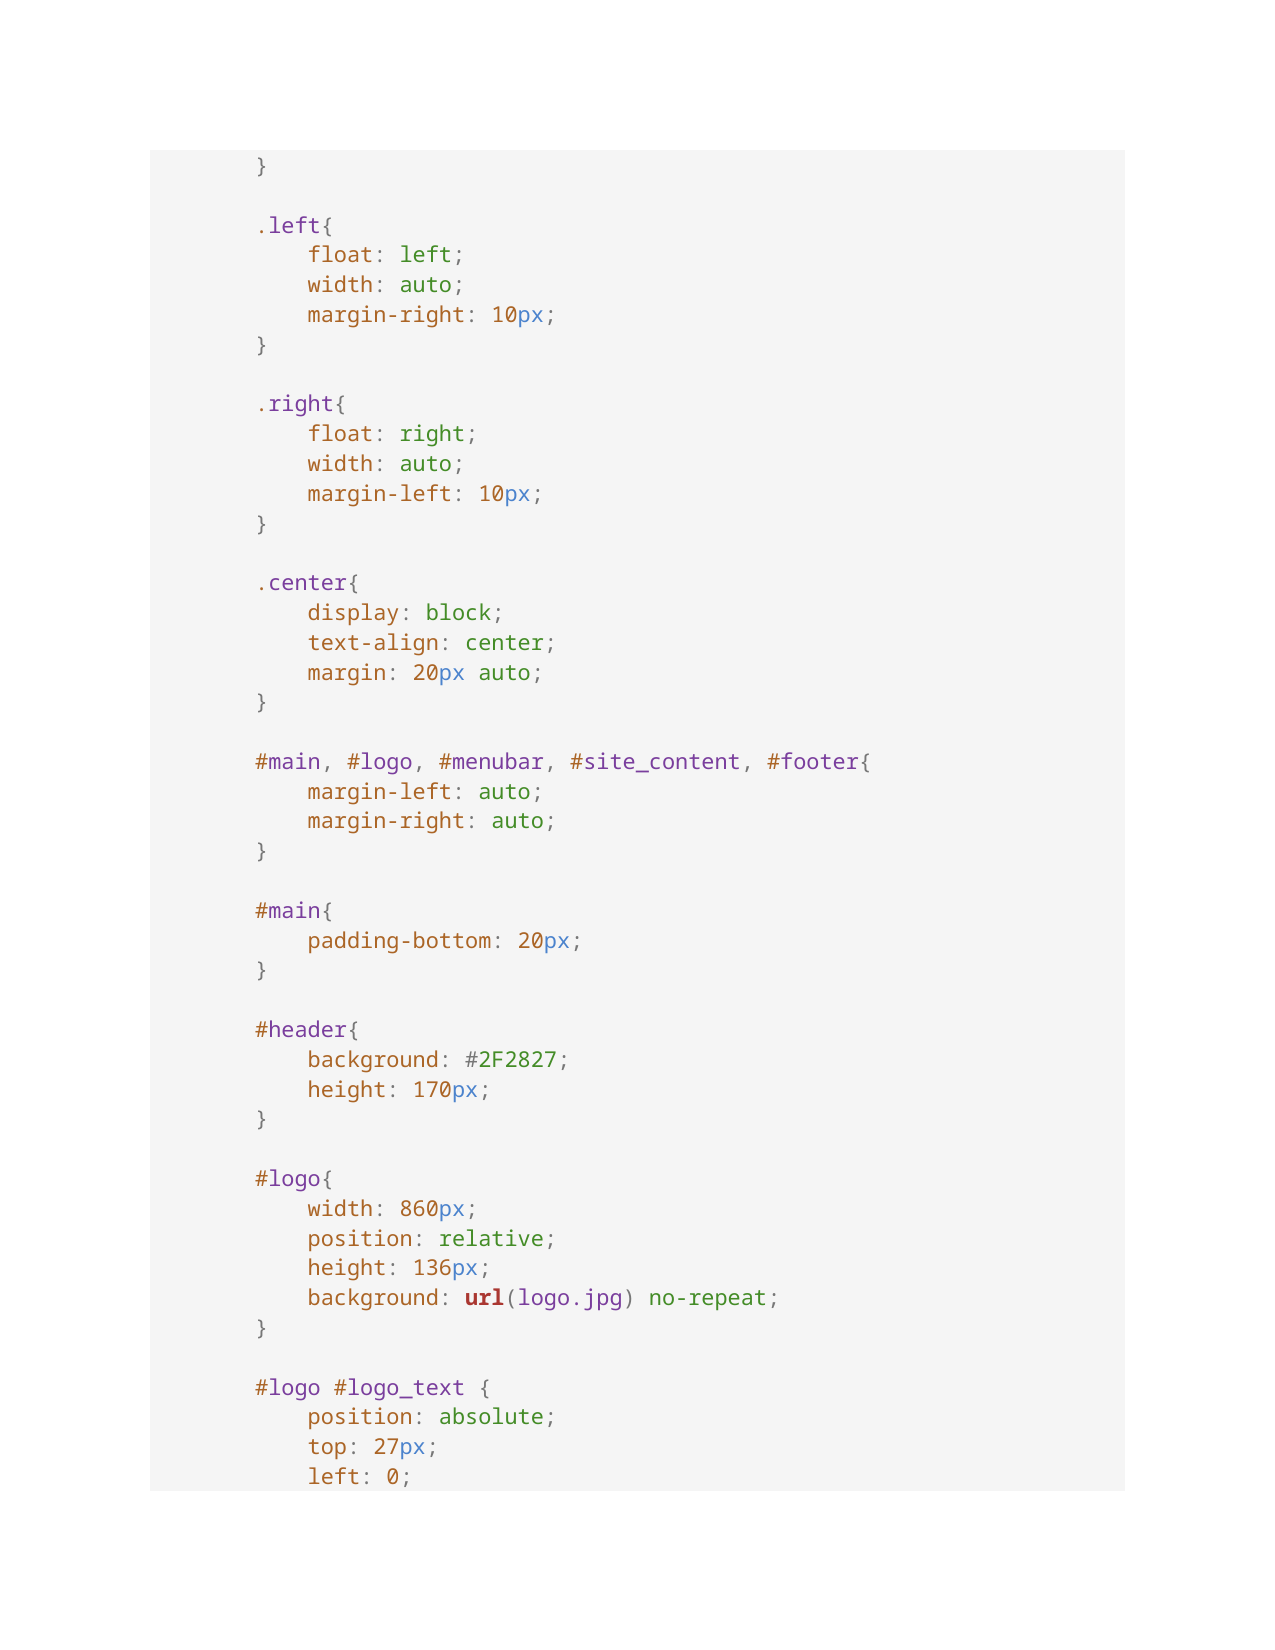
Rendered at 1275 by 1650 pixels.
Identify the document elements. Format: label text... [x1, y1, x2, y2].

text width: auto; [150, 448, 1125, 478]
text background: url(logo.jpg) no-repeat; [150, 1282, 1125, 1312]
text left: 0; [150, 1461, 1125, 1491]
text } [150, 954, 1125, 984]
text #main, #logo, #menubar, #site_content, #footer{ [150, 746, 1125, 776]
text position: relative; [150, 1222, 1125, 1252]
text #logo #logo_text { [150, 1371, 1125, 1401]
text margin-right: auto; [150, 805, 1125, 835]
text float: right; [150, 418, 1125, 448]
text #main{ [150, 895, 1125, 924]
text width: 860px; [150, 1193, 1125, 1222]
text width: auto; [150, 269, 1125, 299]
text } [150, 835, 1125, 865]
text #logo{ [150, 1163, 1125, 1193]
text } [150, 1103, 1125, 1133]
text float: left; [150, 239, 1125, 269]
text } [150, 150, 1125, 180]
text } [150, 686, 1125, 716]
text padding-bottom: 20px; [150, 924, 1125, 954]
text .right{ [150, 388, 1125, 418]
text } [150, 329, 1125, 358]
text margin-left: auto; [150, 776, 1125, 805]
text background: #2F2827; [150, 1044, 1125, 1073]
text margin-right: 10px; [150, 299, 1125, 329]
text .center{ [150, 567, 1125, 597]
text text-align: center; [150, 627, 1125, 656]
text } [150, 507, 1125, 537]
text } [150, 1312, 1125, 1342]
text display: block; [150, 597, 1125, 627]
text margin-left: 10px; [150, 478, 1125, 507]
text position: absolute; [150, 1401, 1125, 1431]
text margin: 20px auto; [150, 656, 1125, 686]
text top: 27px; [150, 1431, 1125, 1461]
text #header{ [150, 1014, 1125, 1044]
text .left{ [150, 209, 1125, 239]
text height: 136px; [150, 1252, 1125, 1282]
text height: 170px; [150, 1073, 1125, 1103]
